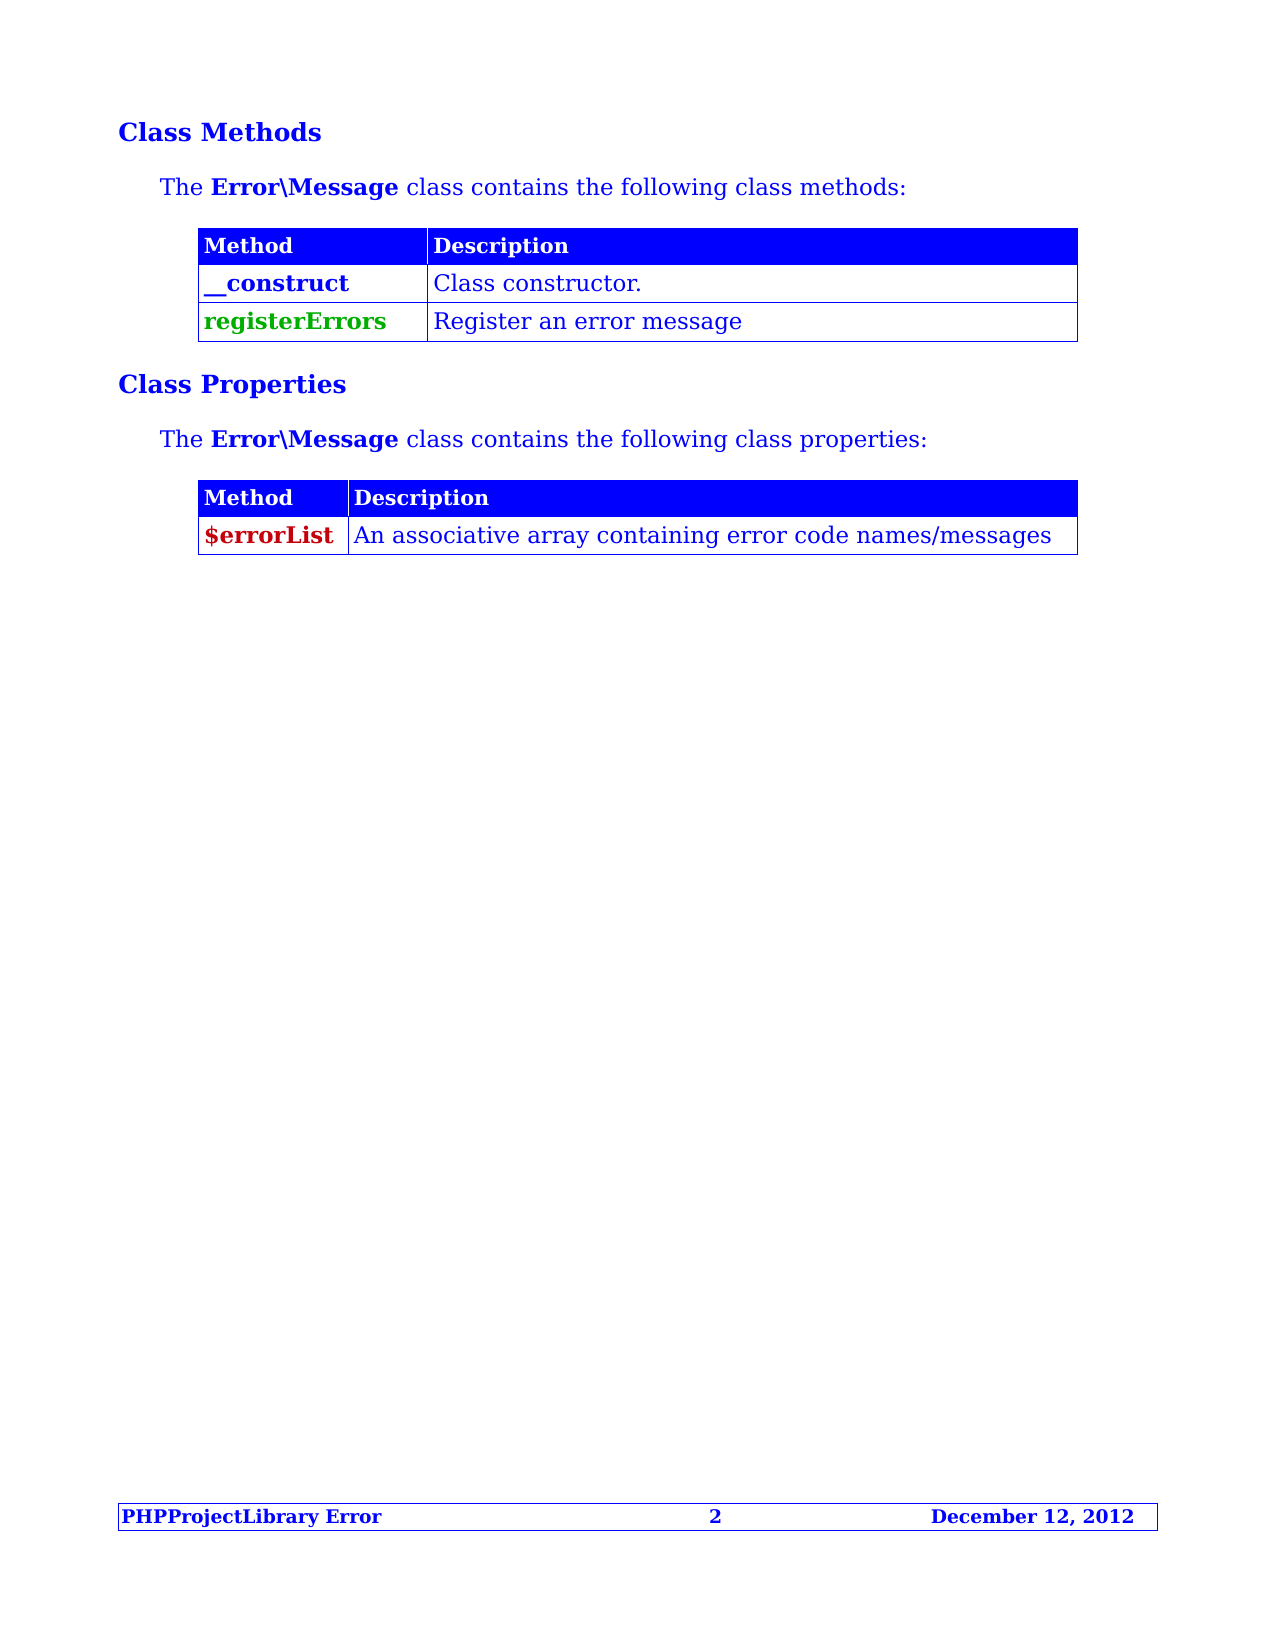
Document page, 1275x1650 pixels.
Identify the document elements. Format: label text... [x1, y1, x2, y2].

table_header Method [199, 481, 348, 516]
text The Error\Message class contains the following class properties: [159, 426, 1157, 453]
table_header Description [428, 229, 1077, 264]
table_header Method [199, 229, 427, 264]
text The Error\Message class contains the following class methods: [159, 174, 1157, 201]
table_cell An associative array containing error code names/messages [349, 517, 1077, 554]
table_cell Register an error message [428, 303, 1077, 341]
table_cell $errorList [199, 517, 348, 554]
table_header Description [349, 481, 1077, 516]
title Class Properties [118, 370, 1157, 399]
title Class Methods [118, 118, 1157, 147]
table_cell Class constructor. [428, 265, 1077, 302]
table_cell __construct [199, 265, 427, 302]
table_cell registerErrors [199, 303, 427, 341]
